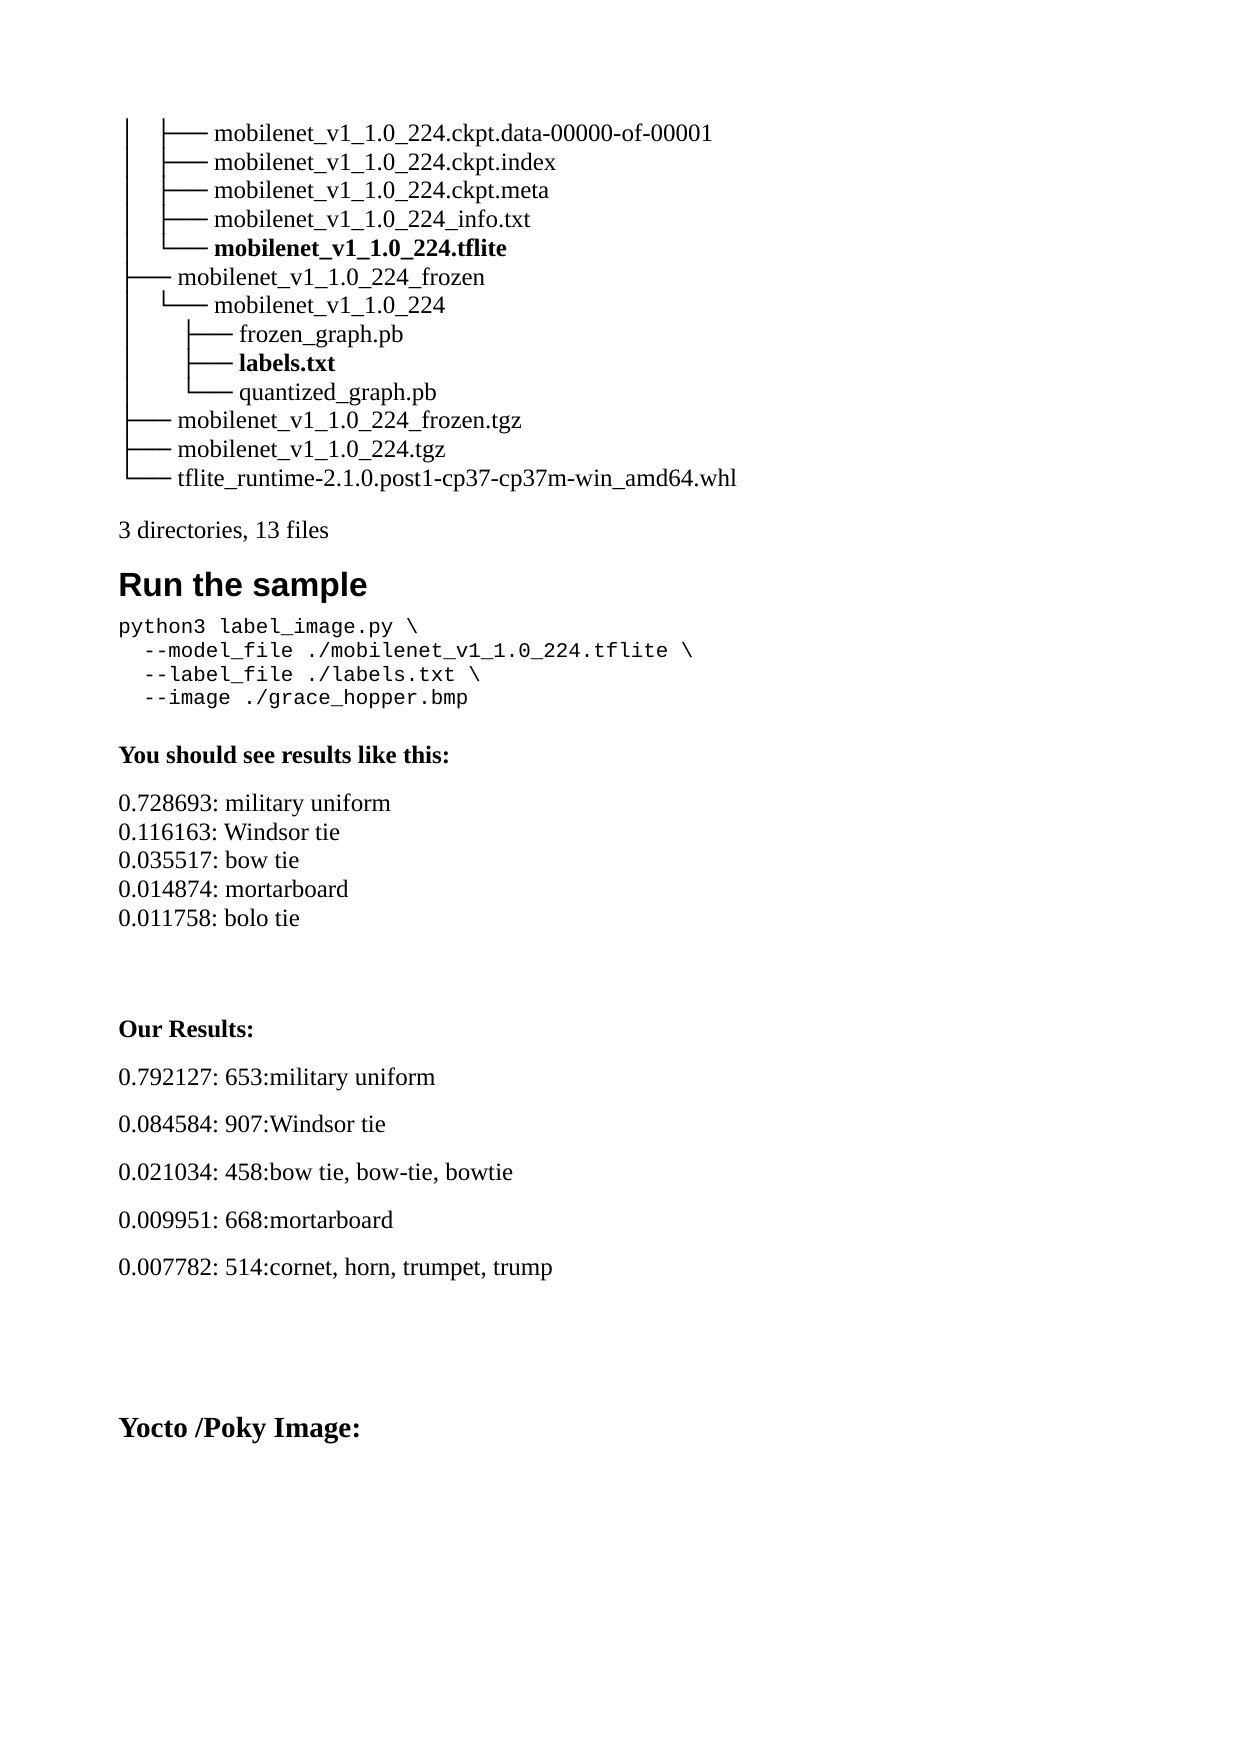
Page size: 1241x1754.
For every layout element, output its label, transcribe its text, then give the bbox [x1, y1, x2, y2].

text ├── mobilenet_v1_1.0_224_frozen [128, 262, 1122, 291]
text │ └── quantized_graph.pb [128, 377, 1122, 406]
text │ ├── mobilenet_v1_1.0_224.ckpt.meta [128, 176, 162, 204]
text │ ├── frozen_graph.pb [189, 319, 1122, 348]
text --label_file ./labels.txt \ [118, 663, 1122, 687]
text │ ├── mobilenet_v1_1.0_224.ckpt.index [128, 147, 162, 176]
text 0.021034: 458:bow tie, bow-tie, bowtie [118, 1157, 1122, 1186]
text 0.011758: bolo tie [118, 903, 1122, 932]
text 0.084584: 907:Windsor tie [118, 1109, 1122, 1138]
text 0.728693: military uniform [118, 788, 1122, 817]
text --image ./grace_hopper.bmp [118, 687, 1122, 711]
text python3 label_image.py \ [118, 616, 1122, 640]
text --model_file ./mobilenet_v1_1.0_224.tflite \ [118, 640, 1122, 663]
text 0.035517: bow tie [118, 845, 1122, 874]
text 0.116163: Windsor tie [118, 817, 1122, 845]
text │ ├── mobilenet_v1_1.0_224.ckpt.data-00000-of-00001 [164, 118, 1122, 147]
subtitle Run the sample [118, 565, 1122, 604]
text │ ├── mobilenet_v1_1.0_224.ckpt.index [164, 147, 1122, 176]
text You should see results like this: [118, 740, 1122, 769]
text │ └── mobilenet_v1_1.0_224 [128, 291, 1122, 319]
text │ ├── frozen_graph.pb [128, 319, 187, 348]
text 0.007782: 514:cornet, horn, trumpet, trump [118, 1252, 1122, 1281]
text ├── mobilenet_v1_1.0_224.tgz [128, 434, 1122, 463]
text 0.792127: 653:military uniform [118, 1062, 1122, 1091]
text 0.014874: mortarboard [118, 874, 1122, 903]
text │ ├── mobilenet_v1_1.0_224_info.txt [128, 204, 162, 233]
text │ ├── labels.txt [189, 348, 1122, 377]
text │ └── mobilenet_v1_1.0_224.tflite [128, 233, 1122, 262]
text │ ├── mobilenet_v1_1.0_224.ckpt.meta [164, 176, 1122, 204]
subtitle Yocto /Poky Image: [118, 1410, 1122, 1443]
text 0.009951: 668:mortarboard [118, 1205, 1122, 1233]
text 3 directories, 13 files [118, 516, 1122, 544]
text │ ├── mobilenet_v1_1.0_224_info.txt [164, 204, 1122, 233]
text │ ├── labels.txt [128, 348, 187, 377]
text Our Results: [118, 1014, 1122, 1043]
text └── tflite_runtime-2.1.0.post1-cp37-cp37m-win_amd64.whl [118, 463, 1122, 492]
text ├── mobilenet_v1_1.0_224_frozen.tgz [128, 406, 1122, 434]
